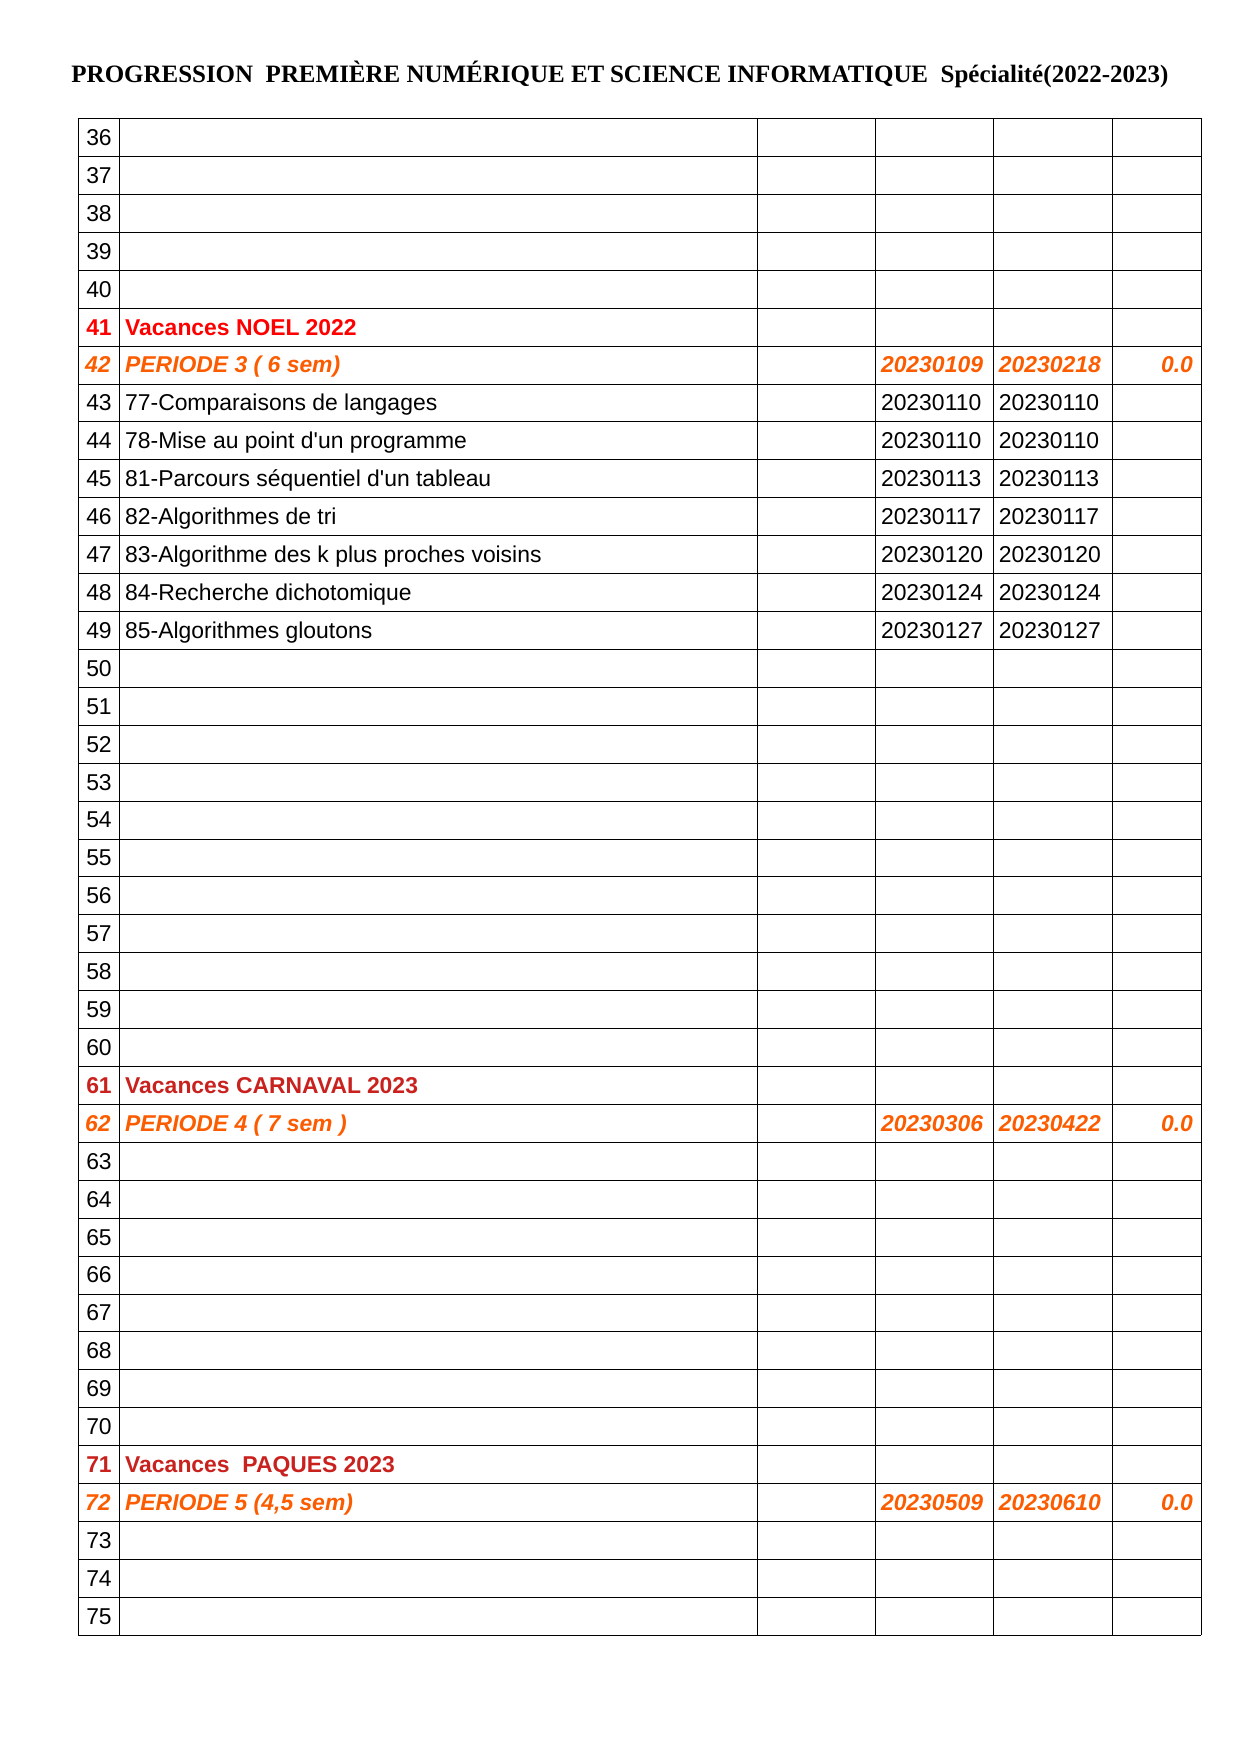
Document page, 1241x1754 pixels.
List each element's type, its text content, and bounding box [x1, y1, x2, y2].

table_cell [1113, 1598, 1201, 1635]
table_cell [1113, 1446, 1201, 1483]
table_cell [1113, 309, 1201, 346]
table_cell 46 [79, 498, 119, 535]
table_cell [994, 1219, 1112, 1256]
table_cell [876, 1067, 993, 1104]
table_cell [876, 1522, 993, 1559]
table_cell Vacances CARNAVAL 2023 [120, 1067, 757, 1104]
table_cell [120, 233, 757, 270]
table_cell [1113, 877, 1201, 914]
table_cell [758, 1560, 875, 1597]
table_cell [120, 157, 757, 194]
table_cell [120, 1522, 757, 1559]
table_cell [758, 650, 875, 687]
table_cell [758, 1446, 875, 1483]
table_cell 61 [79, 1067, 119, 1104]
table_cell 20230110 [994, 422, 1112, 459]
table_cell 63 [79, 1143, 119, 1180]
table_cell [876, 1143, 993, 1180]
table_cell [1113, 1219, 1201, 1256]
table_cell [876, 1560, 993, 1597]
table_cell [994, 1143, 1112, 1180]
table_cell 20230110 [876, 385, 993, 421]
table_cell [758, 1408, 875, 1445]
table_cell [758, 688, 875, 725]
table_cell [994, 688, 1112, 725]
table_cell [876, 688, 993, 725]
table_cell [1113, 536, 1201, 573]
table_cell 20230120 [994, 536, 1112, 573]
table_cell [1113, 840, 1201, 876]
table_cell 20230120 [876, 536, 993, 573]
table_cell 38 [79, 195, 119, 232]
table_cell 39 [79, 233, 119, 270]
table_cell 20230127 [994, 612, 1112, 649]
table_cell 64 [79, 1181, 119, 1218]
table_cell [120, 271, 757, 308]
table_cell [758, 385, 875, 421]
table_cell 65 [79, 1219, 119, 1256]
table_cell Vacances PAQUES 2023 [120, 1446, 757, 1483]
table_cell [1113, 991, 1201, 1028]
table_cell [758, 498, 875, 535]
table_cell 85-Algorithmes gloutons [120, 612, 757, 649]
table_cell [1113, 1408, 1201, 1445]
table_cell 67 [79, 1295, 119, 1331]
table_cell [994, 1370, 1112, 1407]
table_cell [758, 1332, 875, 1369]
table_cell [758, 1295, 875, 1331]
table_cell 20230113 [994, 460, 1112, 497]
table_cell 42 [79, 347, 119, 383]
table_cell [1113, 802, 1201, 838]
table_cell [1113, 1143, 1201, 1180]
table_cell 51 [79, 688, 119, 725]
table_cell 58 [79, 953, 119, 990]
table_cell [1113, 726, 1201, 763]
table_cell [994, 915, 1112, 952]
table_cell [120, 1143, 757, 1180]
table_cell [1113, 1370, 1201, 1407]
table_cell [876, 991, 993, 1028]
table_cell [994, 157, 1112, 194]
table_cell 0,0 [1113, 1484, 1201, 1521]
table_cell [876, 271, 993, 308]
table_cell 50 [79, 650, 119, 687]
table_cell 20230124 [994, 574, 1112, 611]
table_cell [994, 1560, 1112, 1597]
table_cell 75 [79, 1598, 119, 1635]
table_cell [994, 1295, 1112, 1331]
table_cell 52 [79, 726, 119, 763]
table_cell [994, 726, 1112, 763]
table_cell [1113, 1257, 1201, 1293]
table_cell [1113, 1029, 1201, 1066]
table_cell 20230127 [876, 612, 993, 649]
table_cell 49 [79, 612, 119, 649]
table_cell PERIODE 3 ( 6 sem) [120, 347, 757, 383]
table_cell [876, 309, 993, 346]
table_cell 41 [79, 309, 119, 346]
table_cell [758, 574, 875, 611]
table_cell [120, 1598, 757, 1635]
table_cell 40 [79, 271, 119, 308]
table_cell [758, 1522, 875, 1559]
table_cell [994, 271, 1112, 308]
table_cell [758, 1370, 875, 1407]
table_cell [1113, 574, 1201, 611]
table_cell Vacances NOEL 2022 [120, 309, 757, 346]
table_cell 72 [79, 1484, 119, 1521]
table_cell [120, 840, 757, 876]
table_cell [994, 1446, 1112, 1483]
table_cell [120, 726, 757, 763]
table_cell [876, 1029, 993, 1066]
table_cell 37 [79, 157, 119, 194]
table_cell [758, 877, 875, 914]
table_cell [994, 650, 1112, 687]
table_cell 78-Mise au point d'un programme [120, 422, 757, 459]
table_cell [1113, 422, 1201, 459]
table_cell [758, 1484, 875, 1521]
table_cell [758, 1105, 875, 1142]
table_cell 20230110 [994, 385, 1112, 421]
table_cell 20230124 [876, 574, 993, 611]
table_cell [758, 422, 875, 459]
table_cell 74 [79, 1560, 119, 1597]
table_cell [994, 953, 1112, 990]
table_cell [994, 1522, 1112, 1559]
table_cell [120, 1219, 757, 1256]
table_cell [876, 877, 993, 914]
table_cell [876, 1219, 993, 1256]
table_cell 57 [79, 915, 119, 952]
table_cell [994, 1067, 1112, 1104]
table_cell 82-Algorithmes de tri [120, 498, 757, 535]
table_cell 54 [79, 802, 119, 838]
table_cell [1113, 1332, 1201, 1369]
table_cell [994, 840, 1112, 876]
table_cell [1113, 498, 1201, 535]
table_cell [876, 802, 993, 838]
table_cell [758, 195, 875, 232]
table_cell 20230113 [876, 460, 993, 497]
table_cell [1113, 233, 1201, 270]
table_cell [876, 119, 993, 156]
table_cell [994, 233, 1112, 270]
table_cell [120, 1408, 757, 1445]
table_cell 20230509 [876, 1484, 993, 1521]
table_cell [1113, 915, 1201, 952]
table_cell [1113, 1295, 1201, 1331]
table_cell [120, 1029, 757, 1066]
table_cell [1113, 1560, 1201, 1597]
table_cell [1113, 953, 1201, 990]
table_cell 20230422 [994, 1105, 1112, 1142]
table_cell [876, 1257, 993, 1293]
table_cell [876, 915, 993, 952]
table_cell [120, 1370, 757, 1407]
table_cell [758, 840, 875, 876]
table_cell [994, 1598, 1112, 1635]
table_cell 77-Comparaisons de langages [120, 385, 757, 421]
table_cell 47 [79, 536, 119, 573]
table_cell [876, 1598, 993, 1635]
table_cell 0,0 [1113, 347, 1201, 383]
table_cell [758, 612, 875, 649]
table_cell [876, 953, 993, 990]
table_cell 68 [79, 1332, 119, 1369]
table_cell 83-Algorithme des k plus proches voisins [120, 536, 757, 573]
table_cell 20230109 [876, 347, 993, 383]
table_cell [1113, 1522, 1201, 1559]
table_cell [758, 233, 875, 270]
table_cell [876, 233, 993, 270]
table_cell [994, 195, 1112, 232]
table_cell [994, 802, 1112, 838]
table_cell [758, 802, 875, 838]
table_cell 55 [79, 840, 119, 876]
table_cell [120, 953, 757, 990]
table_cell 53 [79, 764, 119, 801]
table_cell 84-Recherche dichotomique [120, 574, 757, 611]
table_cell [758, 119, 875, 156]
table_cell [876, 1370, 993, 1407]
table_cell [1113, 157, 1201, 194]
table_cell [758, 1067, 875, 1104]
table_cell [876, 764, 993, 801]
table_cell [758, 460, 875, 497]
table_cell [758, 1598, 875, 1635]
table_cell [1113, 271, 1201, 308]
table_cell 59 [79, 991, 119, 1028]
table_cell [758, 991, 875, 1028]
table_cell [758, 157, 875, 194]
table_cell [120, 650, 757, 687]
table_cell [1113, 119, 1201, 156]
table_cell [758, 726, 875, 763]
table_cell [758, 915, 875, 952]
table_cell 71 [79, 1446, 119, 1483]
table_cell [758, 347, 875, 383]
table_cell 66 [79, 1257, 119, 1293]
table_cell 62 [79, 1105, 119, 1142]
table_cell [1113, 460, 1201, 497]
table_cell [994, 1408, 1112, 1445]
table_cell [758, 271, 875, 308]
table_cell [876, 1408, 993, 1445]
table_cell 0,0 [1113, 1105, 1201, 1142]
table_cell [1113, 1181, 1201, 1218]
table_cell 56 [79, 877, 119, 914]
table_cell 20230610 [994, 1484, 1112, 1521]
table_cell [1113, 195, 1201, 232]
table_cell 44 [79, 422, 119, 459]
table_cell [1113, 385, 1201, 421]
table_cell [876, 650, 993, 687]
table_cell [758, 1143, 875, 1180]
table_cell [1113, 650, 1201, 687]
table_cell [758, 309, 875, 346]
table_cell [120, 915, 757, 952]
table_cell 20230110 [876, 422, 993, 459]
table_cell 45 [79, 460, 119, 497]
table_cell [1113, 612, 1201, 649]
table_cell [994, 877, 1112, 914]
table_cell [994, 991, 1112, 1028]
table_cell 70 [79, 1408, 119, 1445]
table_cell [994, 764, 1112, 801]
table_cell 43 [79, 385, 119, 421]
table_cell [1113, 1067, 1201, 1104]
table_cell [120, 688, 757, 725]
table_cell [120, 1295, 757, 1331]
table_cell 20230117 [876, 498, 993, 535]
table_cell [1113, 688, 1201, 725]
table_cell [876, 726, 993, 763]
table_cell [994, 1332, 1112, 1369]
table_cell [758, 1257, 875, 1293]
table_cell [120, 1332, 757, 1369]
table_cell [876, 1295, 993, 1331]
table_cell [876, 157, 993, 194]
table_cell [876, 1332, 993, 1369]
table_cell [876, 195, 993, 232]
table_cell [120, 195, 757, 232]
table_cell PERIODE 4 ( 7 sem ) [120, 1105, 757, 1142]
table_cell [120, 1181, 757, 1218]
table_cell 69 [79, 1370, 119, 1407]
table_cell 73 [79, 1522, 119, 1559]
table_cell 20230306 [876, 1105, 993, 1142]
table_cell 60 [79, 1029, 119, 1066]
table_cell [758, 764, 875, 801]
table_cell [876, 840, 993, 876]
table_cell [758, 1219, 875, 1256]
table_cell [876, 1446, 993, 1483]
table_cell [758, 1029, 875, 1066]
table_cell [994, 309, 1112, 346]
table_cell [120, 1560, 757, 1597]
table_cell [120, 119, 757, 156]
table_cell [994, 1181, 1112, 1218]
table_cell [994, 119, 1112, 156]
table_cell [120, 764, 757, 801]
table_cell [120, 1257, 757, 1293]
table_cell [758, 536, 875, 573]
table_cell [1113, 764, 1201, 801]
table_cell [120, 877, 757, 914]
table_cell [876, 1181, 993, 1218]
table_cell 48 [79, 574, 119, 611]
table_cell [994, 1257, 1112, 1293]
table_cell [758, 1181, 875, 1218]
table_cell PERIODE 5 (4,5 sem) [120, 1484, 757, 1521]
table_cell [120, 802, 757, 838]
table_cell [994, 1029, 1112, 1066]
table_cell 36 [79, 119, 119, 156]
table_cell 20230218 [994, 347, 1112, 383]
table_cell 81-Parcours séquentiel d'un tableau [120, 460, 757, 497]
table_cell 20230117 [994, 498, 1112, 535]
table_cell [120, 991, 757, 1028]
table_cell [758, 953, 875, 990]
